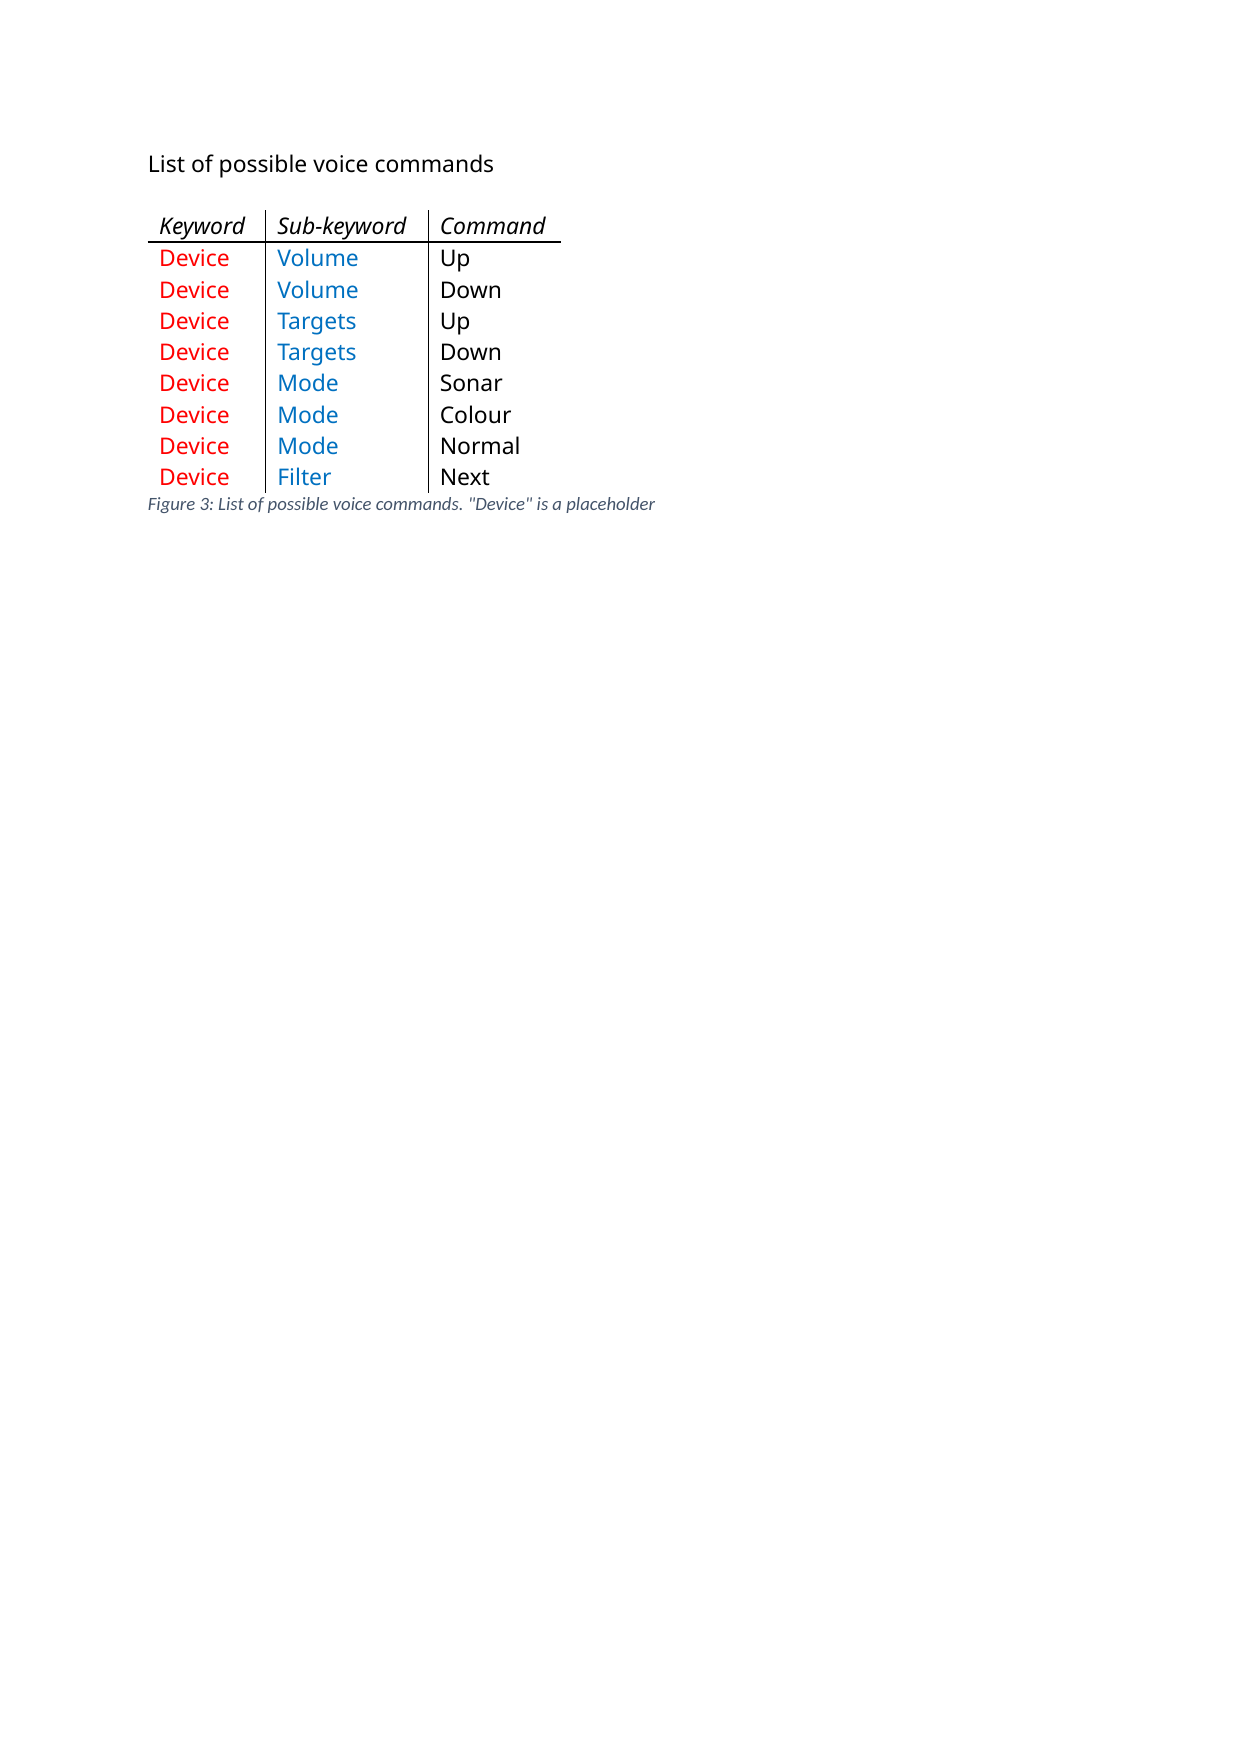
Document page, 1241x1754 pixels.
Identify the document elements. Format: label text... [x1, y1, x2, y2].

text Figure 3: List of possible voice commands. "Device" is a placeholder [148, 492, 1093, 515]
table_cell Device [148, 430, 265, 461]
table_header Command [429, 210, 561, 241]
table_cell Device [148, 305, 265, 336]
table_cell Filter [266, 461, 428, 492]
table_header Sub-keyword [266, 210, 428, 241]
table_cell Mode [266, 368, 428, 399]
table_cell Device [148, 399, 265, 430]
table_cell Mode [266, 399, 428, 430]
table_cell Device [148, 243, 265, 274]
table_cell Device [148, 368, 265, 399]
table_cell Normal [429, 430, 561, 461]
table_cell Device [148, 336, 265, 367]
table_cell Down [429, 274, 561, 305]
table_cell Volume [266, 243, 428, 274]
table_cell Targets [266, 336, 428, 367]
table_cell Mode [266, 430, 428, 461]
table_cell Device [148, 461, 265, 492]
table_cell Sonar [429, 368, 561, 399]
text List of possible voice commands [148, 148, 1093, 179]
table_cell Next [429, 461, 561, 492]
table_cell Device [148, 274, 265, 305]
table_cell Up [429, 305, 561, 336]
table_cell Colour [429, 399, 561, 430]
table_cell Up [429, 243, 561, 274]
table_cell Targets [266, 305, 428, 336]
table_cell Down [429, 336, 561, 367]
table_header Keyword [148, 210, 265, 241]
table_cell Volume [266, 274, 428, 305]
